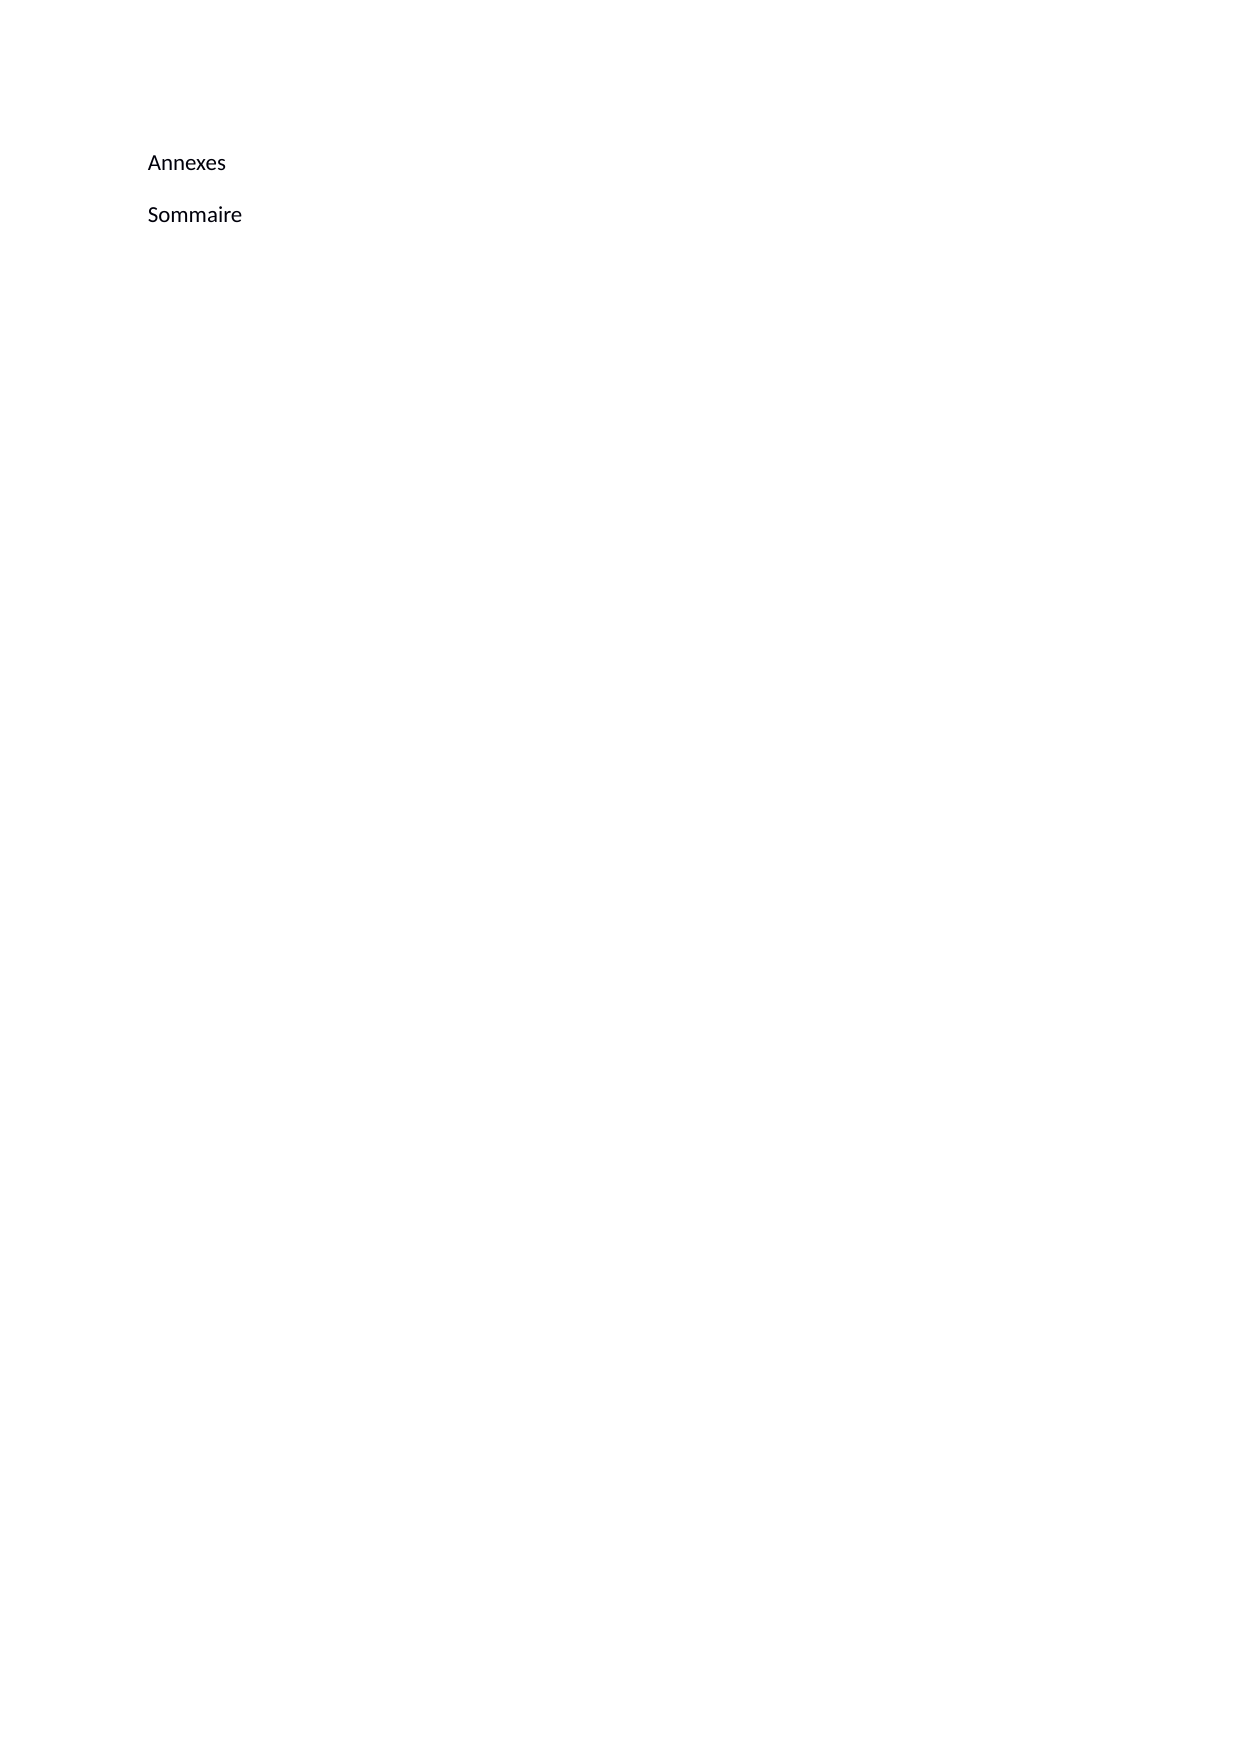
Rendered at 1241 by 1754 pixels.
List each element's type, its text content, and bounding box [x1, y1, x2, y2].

text Annexes [148, 148, 1093, 176]
text Sommaire [148, 201, 1093, 229]
